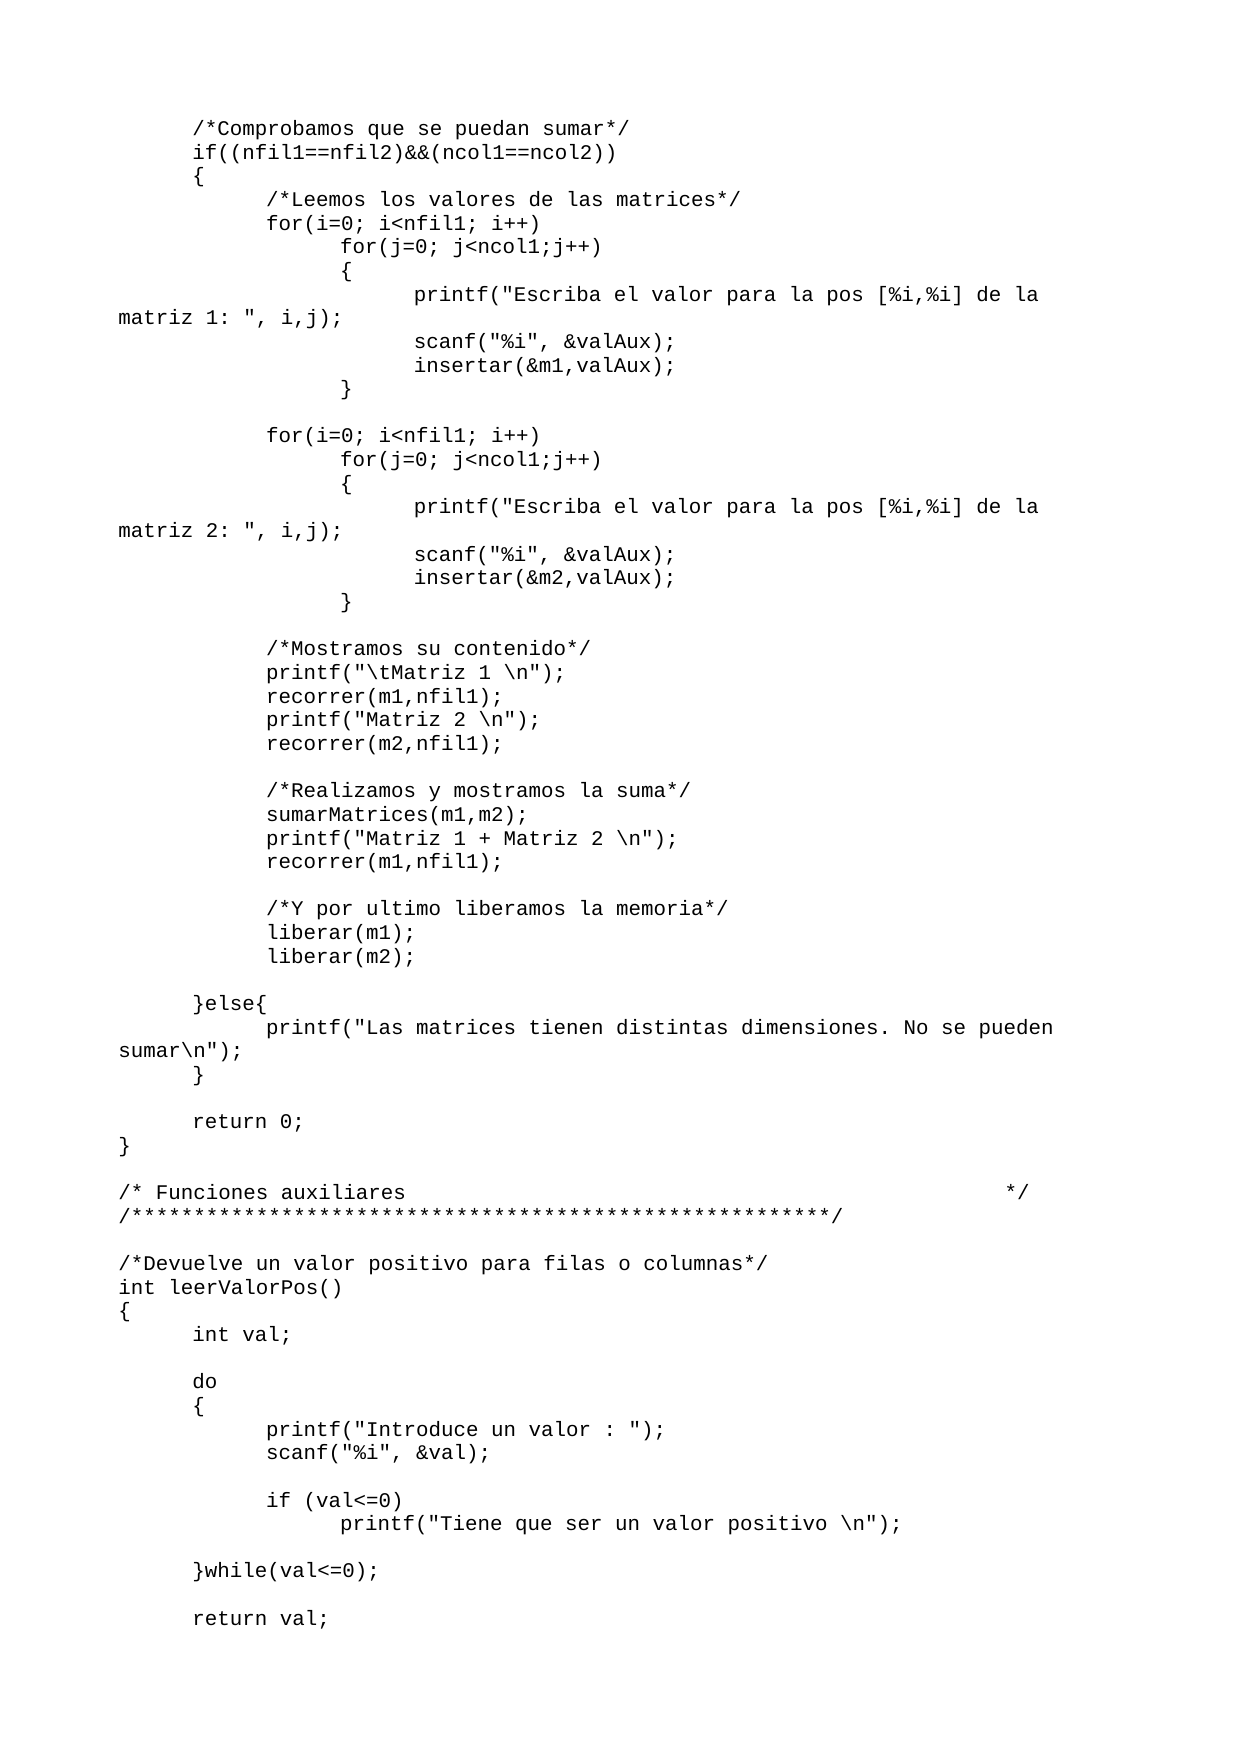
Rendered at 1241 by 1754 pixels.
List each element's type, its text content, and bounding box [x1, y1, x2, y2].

text } [118, 1135, 1122, 1158]
text } [118, 1064, 1122, 1088]
text printf("Tiene que ser un valor positivo \n"); [118, 1513, 1122, 1537]
text liberar(m2); [118, 946, 1122, 969]
text sumarMatrices(m1,m2); [118, 804, 1122, 827]
text insertar(&m1,valAux); [118, 354, 1122, 378]
text /* Funciones auxiliares */ [118, 1182, 1122, 1206]
text liberar(m1); [118, 922, 1122, 946]
text printf("Escriba el valor para la pos [%i,%i] de la matriz 2: ", i,j); [118, 496, 1122, 544]
text if((nfil1==nfil2)&&(ncol1==ncol2)) [118, 142, 1122, 165]
text return val; [118, 1608, 1122, 1631]
text /********************************************************/ [118, 1206, 1122, 1229]
text /*Mostramos su contenido*/ [118, 638, 1122, 662]
text { [118, 1300, 1122, 1324]
text }else{ [118, 993, 1122, 1017]
text scanf("%i", &valAux); [118, 544, 1122, 567]
text } [118, 378, 1122, 402]
text }while(val<=0); [118, 1561, 1122, 1584]
text { [118, 473, 1122, 496]
text recorrer(m2,nfil1); [118, 733, 1122, 757]
text if (val<=0) [118, 1489, 1122, 1513]
text for(j=0; j<ncol1;j++) [118, 449, 1122, 473]
text recorrer(m1,nfil1); [118, 851, 1122, 875]
text do [118, 1371, 1122, 1395]
text /*Realizamos y mostramos la suma*/ [118, 780, 1122, 804]
text scanf("%i", &val); [118, 1442, 1122, 1466]
text insertar(&m2,valAux); [118, 567, 1122, 591]
text scanf("%i", &valAux); [118, 331, 1122, 354]
text recorrer(m1,nfil1); [118, 686, 1122, 709]
text printf("Escriba el valor para la pos [%i,%i] de la matriz 1: ", i,j); [118, 284, 1122, 331]
text return 0; [118, 1111, 1122, 1135]
text for(i=0; i<nfil1; i++) [118, 213, 1122, 236]
text printf("Matriz 2 \n"); [118, 709, 1122, 733]
text /*Comprobamos que se puedan sumar*/ [118, 118, 1122, 142]
text /*Leemos los valores de las matrices*/ [118, 189, 1122, 213]
text int leerValorPos() [118, 1277, 1122, 1300]
text for(j=0; j<ncol1;j++) [118, 236, 1122, 260]
text { [118, 165, 1122, 189]
text printf("Las matrices tienen distintas dimensiones. No se pueden sumar\n"); [118, 1017, 1122, 1064]
text for(i=0; i<nfil1; i++) [118, 426, 1122, 449]
text { [118, 1395, 1122, 1419]
text printf("Matriz 1 + Matriz 2 \n"); [118, 827, 1122, 851]
text /*Y por ultimo liberamos la memoria*/ [118, 898, 1122, 922]
text printf("\tMatriz 1 \n"); [118, 662, 1122, 686]
text { [118, 260, 1122, 284]
text } [118, 591, 1122, 615]
text int val; [118, 1324, 1122, 1348]
text printf("Introduce un valor : "); [118, 1419, 1122, 1442]
text /*Devuelve un valor positivo para filas o columnas*/ [118, 1253, 1122, 1277]
